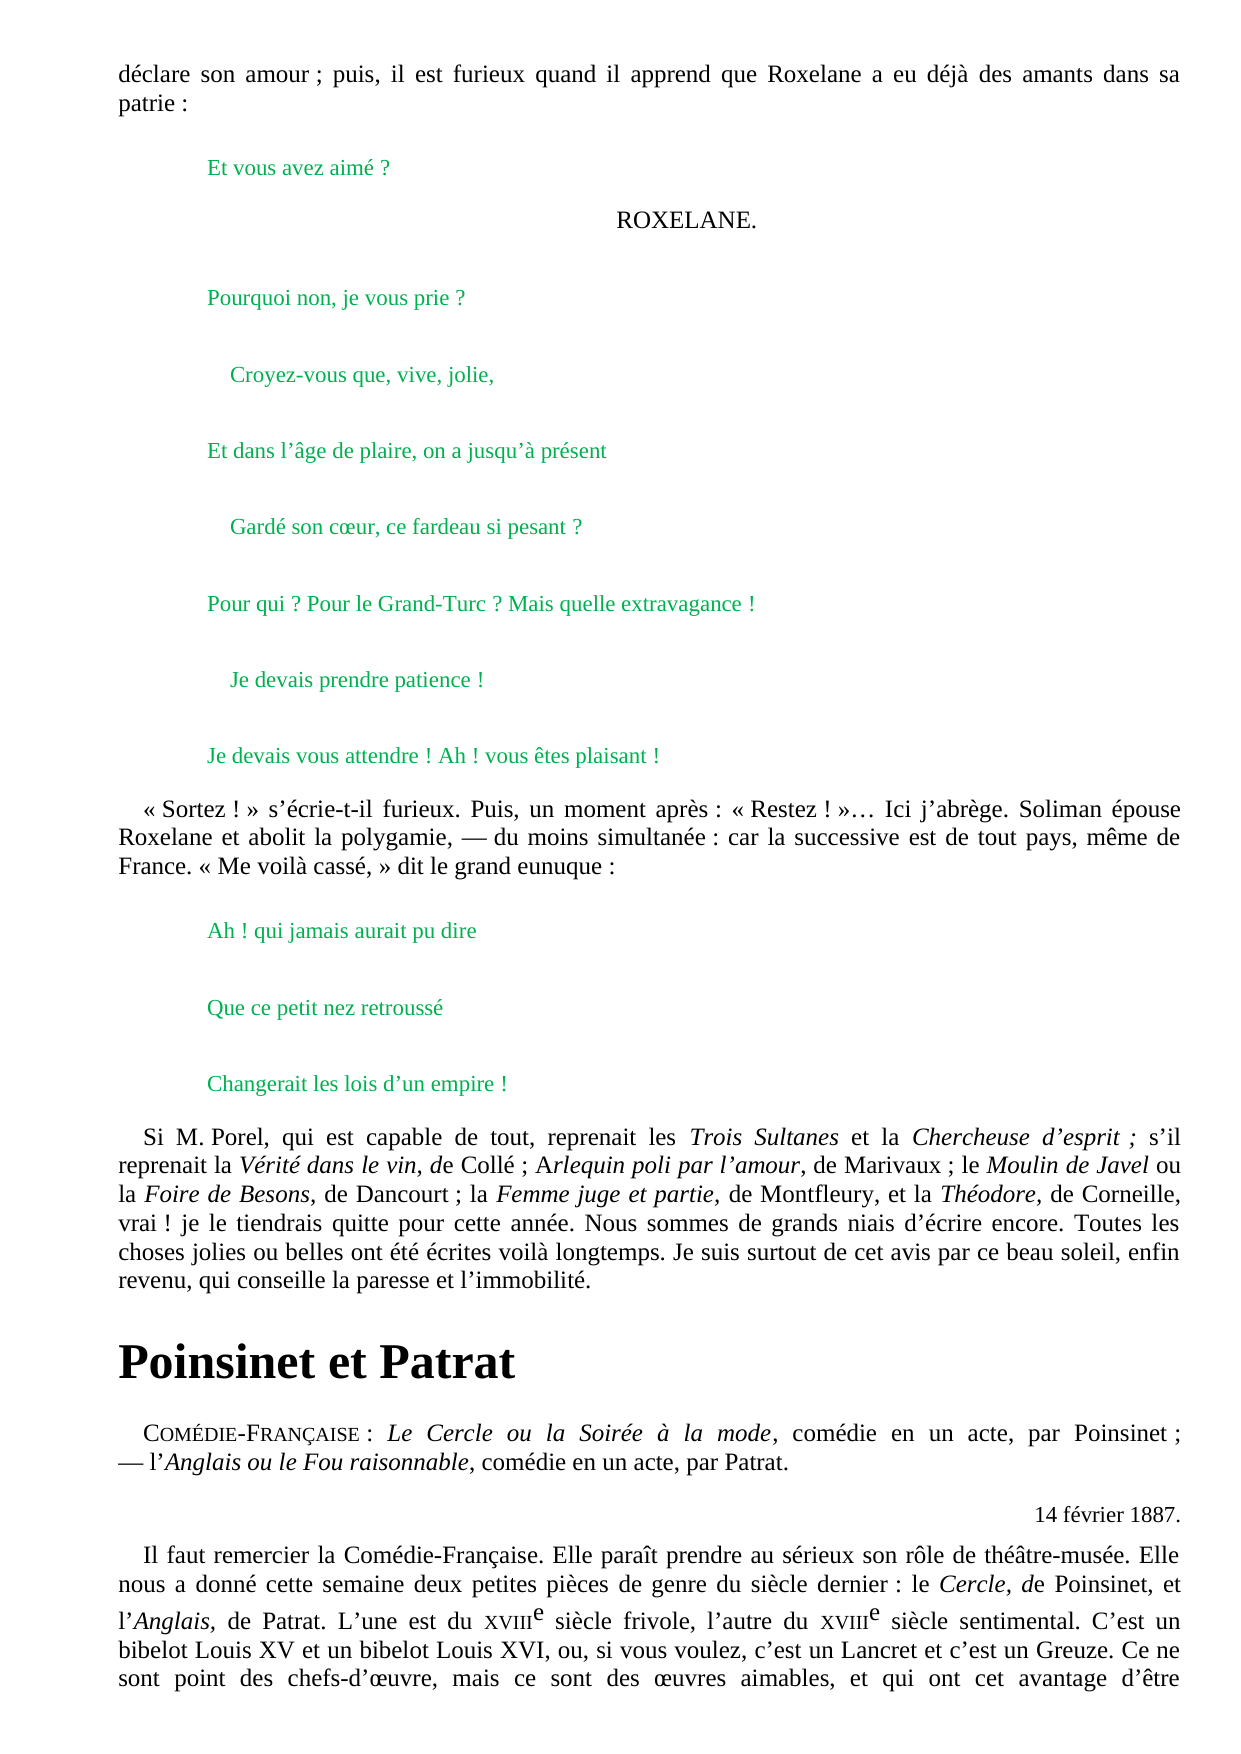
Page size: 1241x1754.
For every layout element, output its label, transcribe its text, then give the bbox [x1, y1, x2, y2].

text Pour qui ? Pour le Grand-Turc ? Mais quelle extravagance ! [207, 590, 1181, 616]
subtitle Poinsinet et Patrat [118, 1332, 1181, 1389]
text « Sortez ! » s’écrie-t-il furieux. Puis, un moment après : « Restez ! »… Ici j’abrège. Soliman épouse Roxelane et abolit la polygamie, — du moins simultanée : car la successive est de tout pays, même de France. « Me voilà cassé, » dit le grand eunuque : [118, 794, 1181, 880]
text Gardé son cœur, ce fardeau si pesant ? [207, 513, 1181, 540]
text Et dans l’âge de plaire, on a jusqu’à présent [207, 437, 1181, 463]
text Si M. Porel, qui est capable de tout, reprenait les Trois Sultanes et la Chercheuse d’esprit ; s’il reprenait la Vérité dans le vin, de Collé ; Arlequin poli par l’amour, de Marivaux ; le Moulin de Javel ou la Foire de Besons, de Dancourt ; la Femme juge et partie, de Montfleury, et la Théodore, de Corneille, vrai ! je le tiendrais quitte pour cette année. Nous sommes de grands niais d’écrire encore. Toutes les choses jolies ou belles ont été écrites voilà longtemps. Je suis surtout de cet avis par ce beau soleil, enfin revenu, qui conseille la paresse et l’immobilité. [118, 1122, 1181, 1294]
text Ah ! qui jamais aurait pu dire [207, 917, 1181, 944]
text Il faut remercier la Comédie-Française. Elle paraît prendre au sérieux son rôle de théâtre-musée. Elle nous a donné cette semaine deux petites pièces de genre du siècle dernier : le Cercle, de Poinsinet, et l’Anglais, de Patrat. L’une est du xviiie siècle frivole, l’autre du xviiie siècle sentimental. C’est un bibelot Louis XV et un bibelot Louis XVI, ou, si vous voulez, c’est un Lancret et c’est un Greuze. Ce ne sont point des chefs-d’œuvre, mais ce sont des œuvres aimables, et qui ont cet avantage d’être [118, 1540, 1181, 1692]
text 14 février 1887. [118, 1501, 1181, 1527]
text Je devais prendre patience ! [207, 666, 1181, 692]
text Je devais vous attendre ! Ah ! vous êtes plaisant ! [207, 742, 1181, 769]
text Pourquoi non, je vous prie ? [207, 284, 1181, 311]
text déclare son amour ; puis, il est furieux quand il apprend que Roxelane a eu déjà des amants dans sa patrie : [118, 59, 1181, 117]
text Et vous avez aimé ? [207, 154, 1181, 180]
text ROXELANE. [118, 205, 1181, 234]
text Comédie-Française : Le Cercle ou la Soirée à la mode, comédie en un acte, par Poinsinet ; — l’Anglais ou le Fou raisonnable, comédie en un acte, par Patrat. [118, 1418, 1181, 1476]
text Que ce petit nez retroussé [207, 994, 1181, 1020]
text Changerait les lois d’un empire ! [207, 1070, 1181, 1097]
text Croyez-vous que, vive, jolie, [207, 361, 1181, 387]
